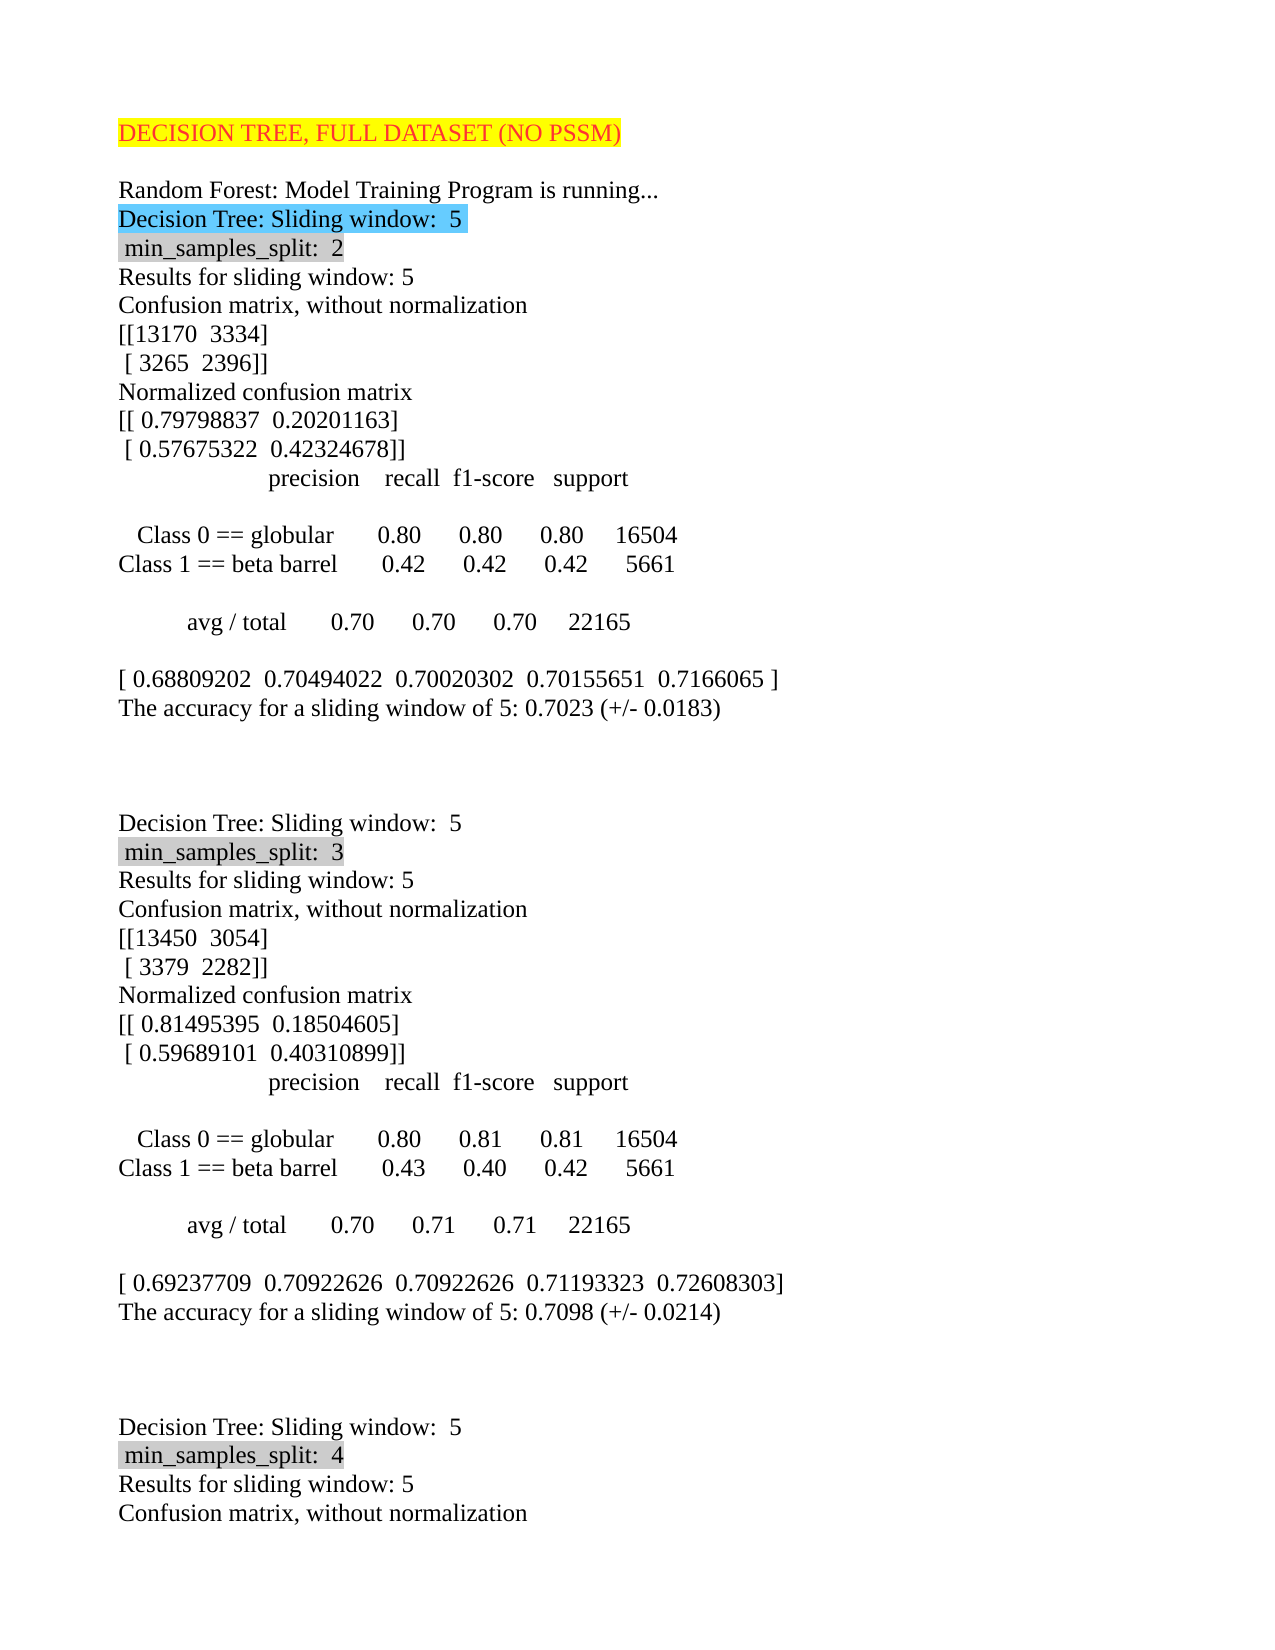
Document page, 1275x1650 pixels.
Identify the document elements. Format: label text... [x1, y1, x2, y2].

text Normalized confusion matrix [118, 377, 1157, 406]
text Normalized confusion matrix [118, 981, 1157, 1009]
text Class 0 == globular 0.80 0.80 0.80 16504 [118, 521, 1157, 549]
text [ 3379 2282]] [118, 952, 1157, 981]
text Confusion matrix, without normalization [118, 894, 1157, 923]
text Random Forest: Model Training Program is running... [118, 176, 1157, 204]
text Results for sliding window: 5 [118, 262, 1157, 291]
text The accuracy for a sliding window of 5: 0.7023 (+/- 0.0183) [118, 693, 1157, 722]
text Class 1 == beta barrel 0.42 0.42 0.42 5661 [118, 549, 1157, 578]
text [ 0.69237709 0.70922626 0.70922626 0.71193323 0.72608303] [118, 1268, 1157, 1297]
text min_samples_split: 2 [118, 233, 1157, 262]
text avg / total 0.70 0.71 0.71 22165 [118, 1211, 1157, 1239]
text [ 0.57675322 0.42324678]] [118, 434, 1157, 463]
text DECISION TREE, FULL DATASET (NO PSSM) [118, 118, 1157, 147]
text [[13170 3334] [118, 319, 1157, 348]
text precision recall f1-score support [118, 463, 1157, 492]
text [ 0.68809202 0.70494022 0.70020302 0.70155651 0.7166065 ] [118, 664, 1157, 693]
text Results for sliding window: 5 [118, 1469, 1157, 1498]
text [ 3265 2396]] [118, 348, 1157, 377]
text Results for sliding window: 5 [118, 866, 1157, 894]
text min_samples_split: 3 [118, 837, 1157, 866]
text Decision Tree: Sliding window: 5 [118, 204, 1157, 233]
text [ 0.59689101 0.40310899]] [118, 1038, 1157, 1067]
text Confusion matrix, without normalization [118, 1498, 1157, 1527]
text [[ 0.79798837 0.20201163] [118, 406, 1157, 434]
text [[13450 3054] [118, 923, 1157, 952]
text Decision Tree: Sliding window: 5 [118, 1412, 1157, 1441]
text min_samples_split: 4 [118, 1441, 1157, 1469]
text Decision Tree: Sliding window: 5 [118, 808, 1157, 837]
text Class 1 == beta barrel 0.43 0.40 0.42 5661 [118, 1153, 1157, 1182]
text avg / total 0.70 0.70 0.70 22165 [118, 607, 1157, 636]
text Confusion matrix, without normalization [118, 291, 1157, 319]
text The accuracy for a sliding window of 5: 0.7098 (+/- 0.0214) [118, 1297, 1157, 1326]
text precision recall f1-score support [118, 1067, 1157, 1096]
text [[ 0.81495395 0.18504605] [118, 1009, 1157, 1038]
text Class 0 == globular 0.80 0.81 0.81 16504 [118, 1124, 1157, 1153]
